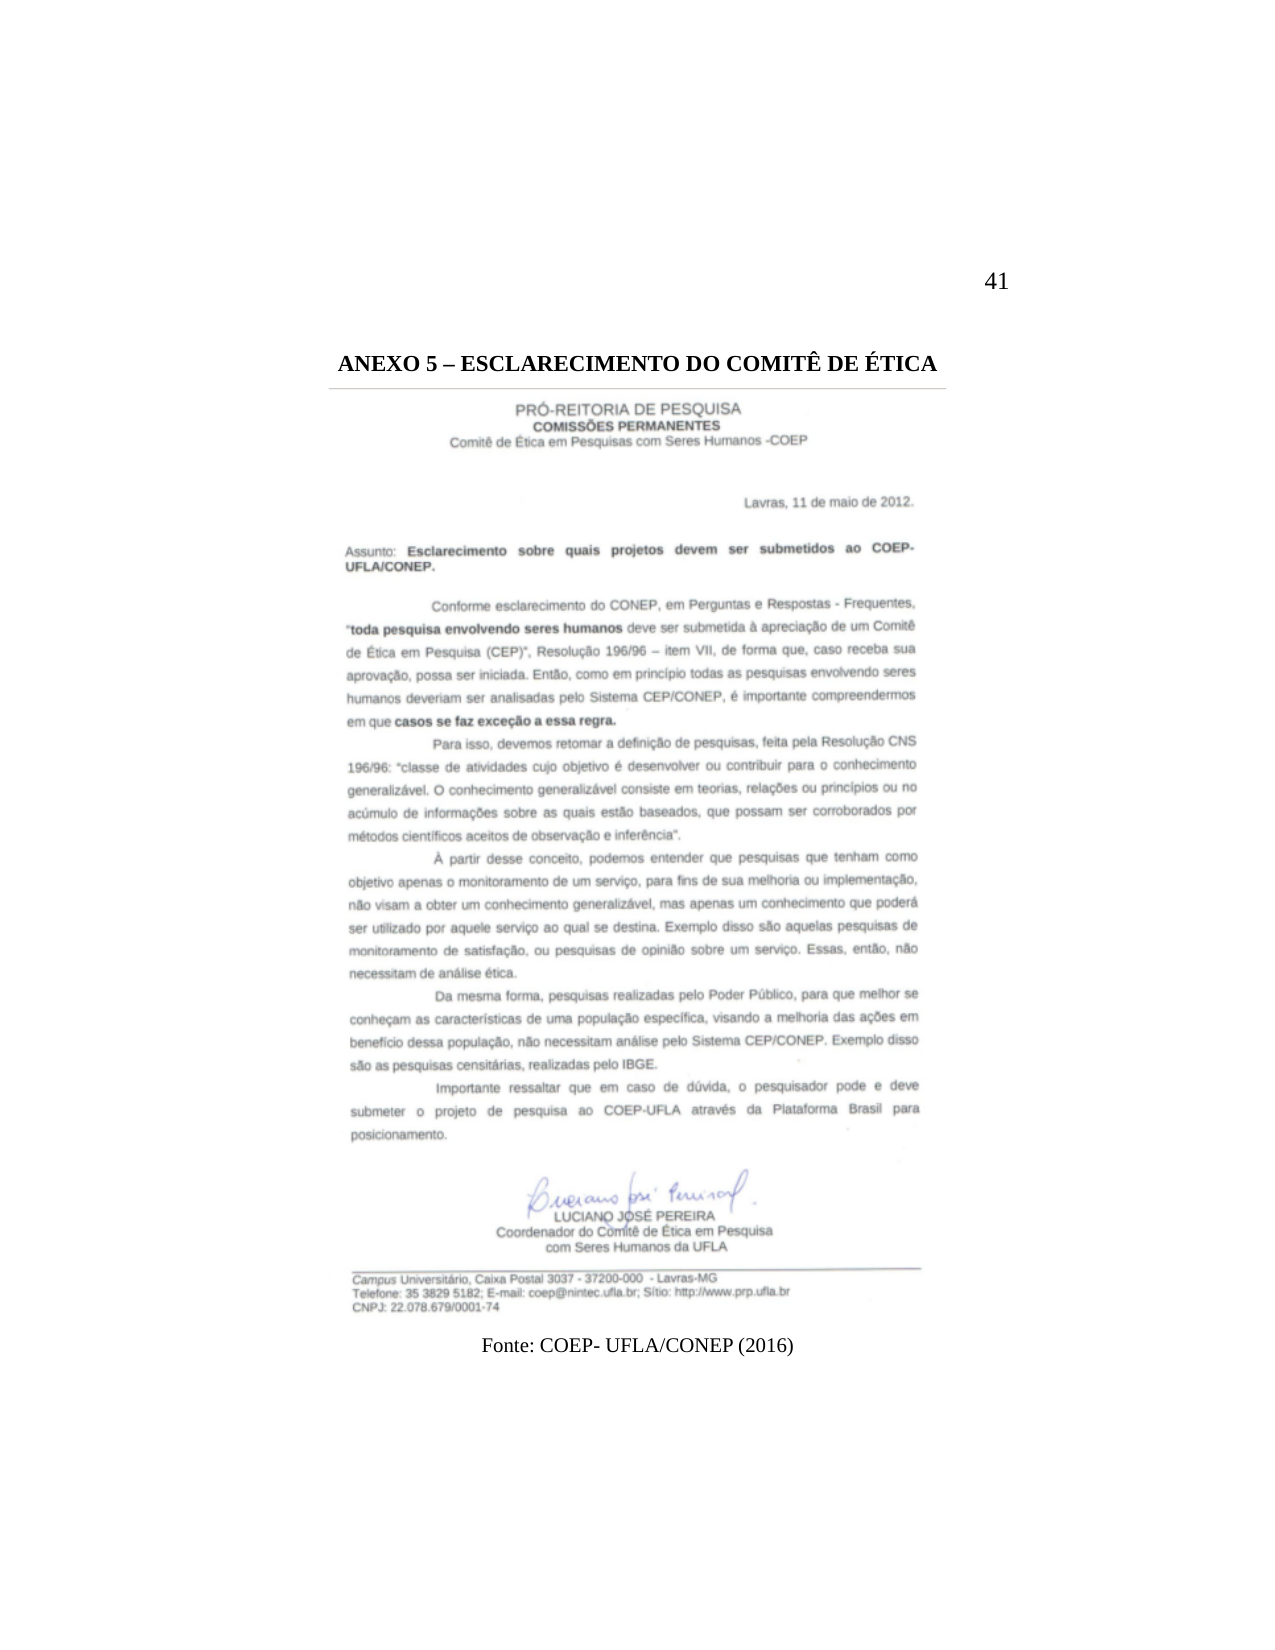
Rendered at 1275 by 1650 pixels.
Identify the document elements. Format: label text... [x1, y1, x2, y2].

subtitle ANEXO 5 – ESCLARECIMENTO DO COMITÊ DE ÉTICA [266, 350, 1009, 376]
picture [328, 388, 947, 1322]
text Fonte: COEP- UFLA/CONEP (2016) [266, 388, 1009, 1357]
